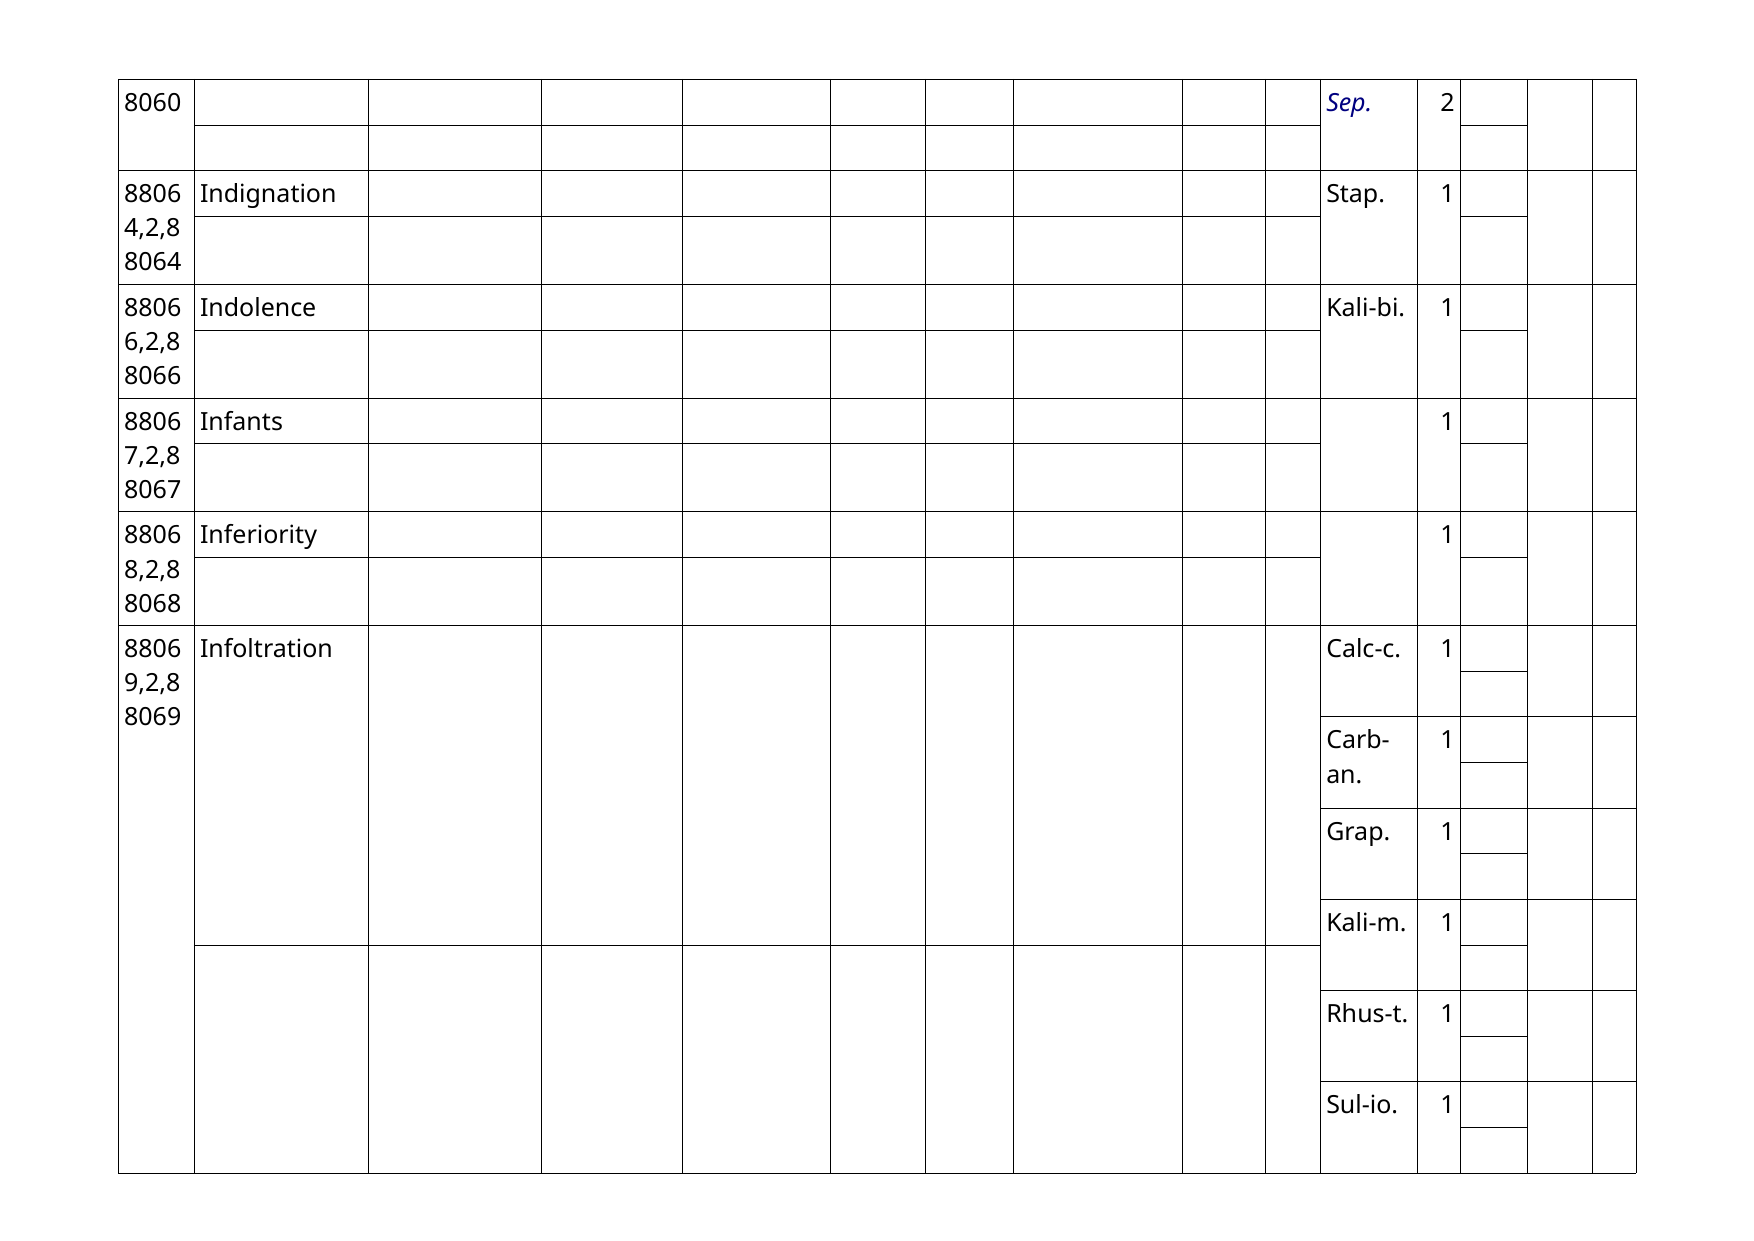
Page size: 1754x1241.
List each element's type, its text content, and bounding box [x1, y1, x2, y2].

table_cell 1 [1418, 171, 1460, 284]
table_cell [542, 399, 682, 443]
table_cell [369, 626, 541, 944]
table_cell [683, 171, 830, 216]
table_cell [926, 946, 1013, 1173]
table_cell Calc-c. [1321, 626, 1417, 716]
table_cell Carb-an. [1321, 717, 1417, 808]
table_cell [926, 285, 1013, 329]
table_cell Kali-m. [1321, 900, 1417, 990]
table_cell [1593, 626, 1636, 716]
table_cell [683, 399, 830, 443]
table_cell [369, 126, 541, 170]
table_cell [1266, 626, 1320, 944]
table_cell [1593, 512, 1636, 625]
table_cell [1014, 331, 1182, 398]
table_cell [1014, 946, 1182, 1173]
table_cell [926, 80, 1013, 124]
table_cell [1461, 217, 1527, 284]
table_cell Rhus-t. [1321, 991, 1417, 1081]
table_cell [1321, 512, 1417, 625]
table_cell [542, 80, 682, 124]
table_cell [1183, 80, 1265, 124]
table_cell [831, 399, 925, 443]
table_cell Infoltration [195, 626, 368, 944]
table_cell [542, 946, 682, 1173]
table_cell [926, 126, 1013, 170]
table_cell [926, 331, 1013, 398]
table_cell [1014, 558, 1182, 625]
table_cell [1461, 331, 1527, 398]
table_cell [1461, 672, 1527, 716]
table_cell [542, 558, 682, 625]
table_cell [831, 946, 925, 1173]
table_cell [1461, 854, 1527, 899]
table_cell [1014, 80, 1182, 124]
table_cell [683, 444, 830, 511]
table_cell [1183, 217, 1265, 284]
table_cell Kali-bi. [1321, 285, 1417, 398]
table_cell [1014, 171, 1182, 216]
table_cell 1 [1418, 626, 1460, 716]
table_cell [369, 512, 541, 557]
table_cell [1461, 558, 1527, 625]
table_cell [1014, 512, 1182, 557]
table_cell 2 [1418, 80, 1460, 170]
table_cell [1014, 626, 1182, 944]
table_cell [1528, 285, 1592, 398]
table_cell [542, 171, 682, 216]
table_cell [542, 217, 682, 284]
table_cell [1183, 558, 1265, 625]
table_cell [1461, 285, 1527, 329]
table_cell [1593, 285, 1636, 398]
table_cell [1461, 626, 1527, 671]
table_cell [683, 946, 830, 1173]
table_cell [1266, 171, 1320, 216]
table_cell [369, 285, 541, 329]
table_cell [1266, 126, 1320, 170]
table_cell Grap. [1321, 809, 1417, 899]
table_cell [683, 217, 830, 284]
table_cell [1528, 80, 1592, 170]
table_cell [1321, 399, 1417, 511]
table_cell [195, 126, 368, 170]
table_cell [542, 331, 682, 398]
table_cell [1183, 285, 1265, 329]
table_cell [1461, 1082, 1527, 1127]
table_cell Sep. [1321, 80, 1417, 170]
table_cell [1183, 444, 1265, 511]
table_cell [1528, 626, 1592, 716]
table_cell [831, 512, 925, 557]
table_cell 1 [1418, 900, 1460, 990]
table_cell [1593, 991, 1636, 1081]
table_cell [1266, 558, 1320, 625]
table_cell [195, 331, 368, 398]
table_cell [542, 444, 682, 511]
table_cell 1 [1418, 717, 1460, 808]
table_cell [926, 626, 1013, 944]
table_cell [926, 558, 1013, 625]
table_cell 1 [1418, 1082, 1460, 1173]
table_cell [195, 444, 368, 511]
table_cell [1593, 717, 1636, 808]
table_cell [369, 80, 541, 124]
table_cell [1266, 512, 1320, 557]
table_cell [369, 444, 541, 511]
table_cell [831, 285, 925, 329]
table_cell [369, 171, 541, 216]
table_cell [1461, 399, 1527, 443]
table_cell 1 [1418, 512, 1460, 625]
table_cell [195, 80, 368, 124]
table_cell [1593, 80, 1636, 170]
table_cell 8060 [119, 80, 194, 170]
table_cell [1183, 126, 1265, 170]
table_cell [195, 558, 368, 625]
table_cell [1183, 626, 1265, 944]
table_cell [831, 558, 925, 625]
table_cell [683, 626, 830, 944]
table_cell [1593, 171, 1636, 284]
table_cell [1461, 717, 1527, 762]
table_cell [1461, 171, 1527, 216]
table_cell [1593, 900, 1636, 990]
table_cell [926, 217, 1013, 284]
table_cell [1014, 285, 1182, 329]
table_cell [683, 512, 830, 557]
table_cell 88064,2,88064 [119, 171, 194, 284]
table_cell [1014, 444, 1182, 511]
table_cell [1528, 399, 1592, 511]
table_cell [1593, 1082, 1636, 1173]
table_cell [831, 626, 925, 944]
table_cell [831, 217, 925, 284]
table_cell [542, 512, 682, 557]
table_cell [831, 444, 925, 511]
table_cell [1461, 444, 1527, 511]
table_cell [1528, 717, 1592, 808]
table_cell [1528, 512, 1592, 625]
table_cell [1266, 331, 1320, 398]
table_cell [1528, 900, 1592, 990]
table_cell Indolence [195, 285, 368, 329]
table_cell [542, 126, 682, 170]
table_cell Sul-io. [1321, 1082, 1417, 1173]
table_cell [683, 285, 830, 329]
table_cell [542, 285, 682, 329]
table_cell [1266, 444, 1320, 511]
table_cell [1266, 399, 1320, 443]
table_cell [683, 331, 830, 398]
table_cell [1461, 946, 1527, 990]
table_cell [369, 217, 541, 284]
table_cell [1266, 946, 1320, 1173]
table_cell [683, 80, 830, 124]
table_cell [1593, 809, 1636, 899]
table_cell [369, 558, 541, 625]
table_cell [831, 331, 925, 398]
table_cell Inferiority [195, 512, 368, 557]
table_cell [369, 946, 541, 1173]
table_cell [1461, 1128, 1527, 1173]
table_cell [1266, 217, 1320, 284]
table_cell [1461, 126, 1527, 170]
table_cell [542, 626, 682, 944]
table_cell [1461, 512, 1527, 557]
table_cell [1183, 331, 1265, 398]
table_cell [1014, 126, 1182, 170]
table_cell 88068,2,88068 [119, 512, 194, 625]
table_cell 88066,2,88066 [119, 285, 194, 398]
table_cell [831, 80, 925, 124]
table_cell [926, 444, 1013, 511]
table_cell [1528, 171, 1592, 284]
table_cell [1461, 900, 1527, 944]
table_cell [1014, 217, 1182, 284]
table_cell [926, 171, 1013, 216]
table_cell Infants [195, 399, 368, 443]
table_cell [1266, 80, 1320, 124]
table_cell [1266, 285, 1320, 329]
table_cell [1014, 399, 1182, 443]
table_cell [926, 512, 1013, 557]
table_cell [1528, 809, 1592, 899]
table_cell [1593, 399, 1636, 511]
table_cell [195, 946, 368, 1173]
table_cell [1461, 809, 1527, 853]
table_cell [1528, 1082, 1592, 1173]
table_cell [683, 558, 830, 625]
table_cell Stap. [1321, 171, 1417, 284]
table_cell [926, 399, 1013, 443]
table_cell [1183, 171, 1265, 216]
table_cell 88069,2,88069 [119, 626, 194, 1173]
table_cell [369, 331, 541, 398]
table_cell [1461, 991, 1527, 1036]
table_cell Indignation [195, 171, 368, 216]
table_cell [195, 217, 368, 284]
table_cell [1183, 512, 1265, 557]
table_cell [369, 399, 541, 443]
table_cell 1 [1418, 399, 1460, 511]
table_cell [831, 171, 925, 216]
table_cell [1461, 80, 1527, 124]
table_cell [1461, 1037, 1527, 1081]
table_cell [1528, 991, 1592, 1081]
table_cell 1 [1418, 285, 1460, 398]
table_cell [1183, 399, 1265, 443]
table_cell 88067,2,88067 [119, 399, 194, 511]
table_cell [1183, 946, 1265, 1173]
table_cell 1 [1418, 991, 1460, 1081]
table_cell [683, 126, 830, 170]
table_cell [831, 126, 925, 170]
table_cell 1 [1418, 809, 1460, 899]
table_cell [1461, 763, 1527, 808]
